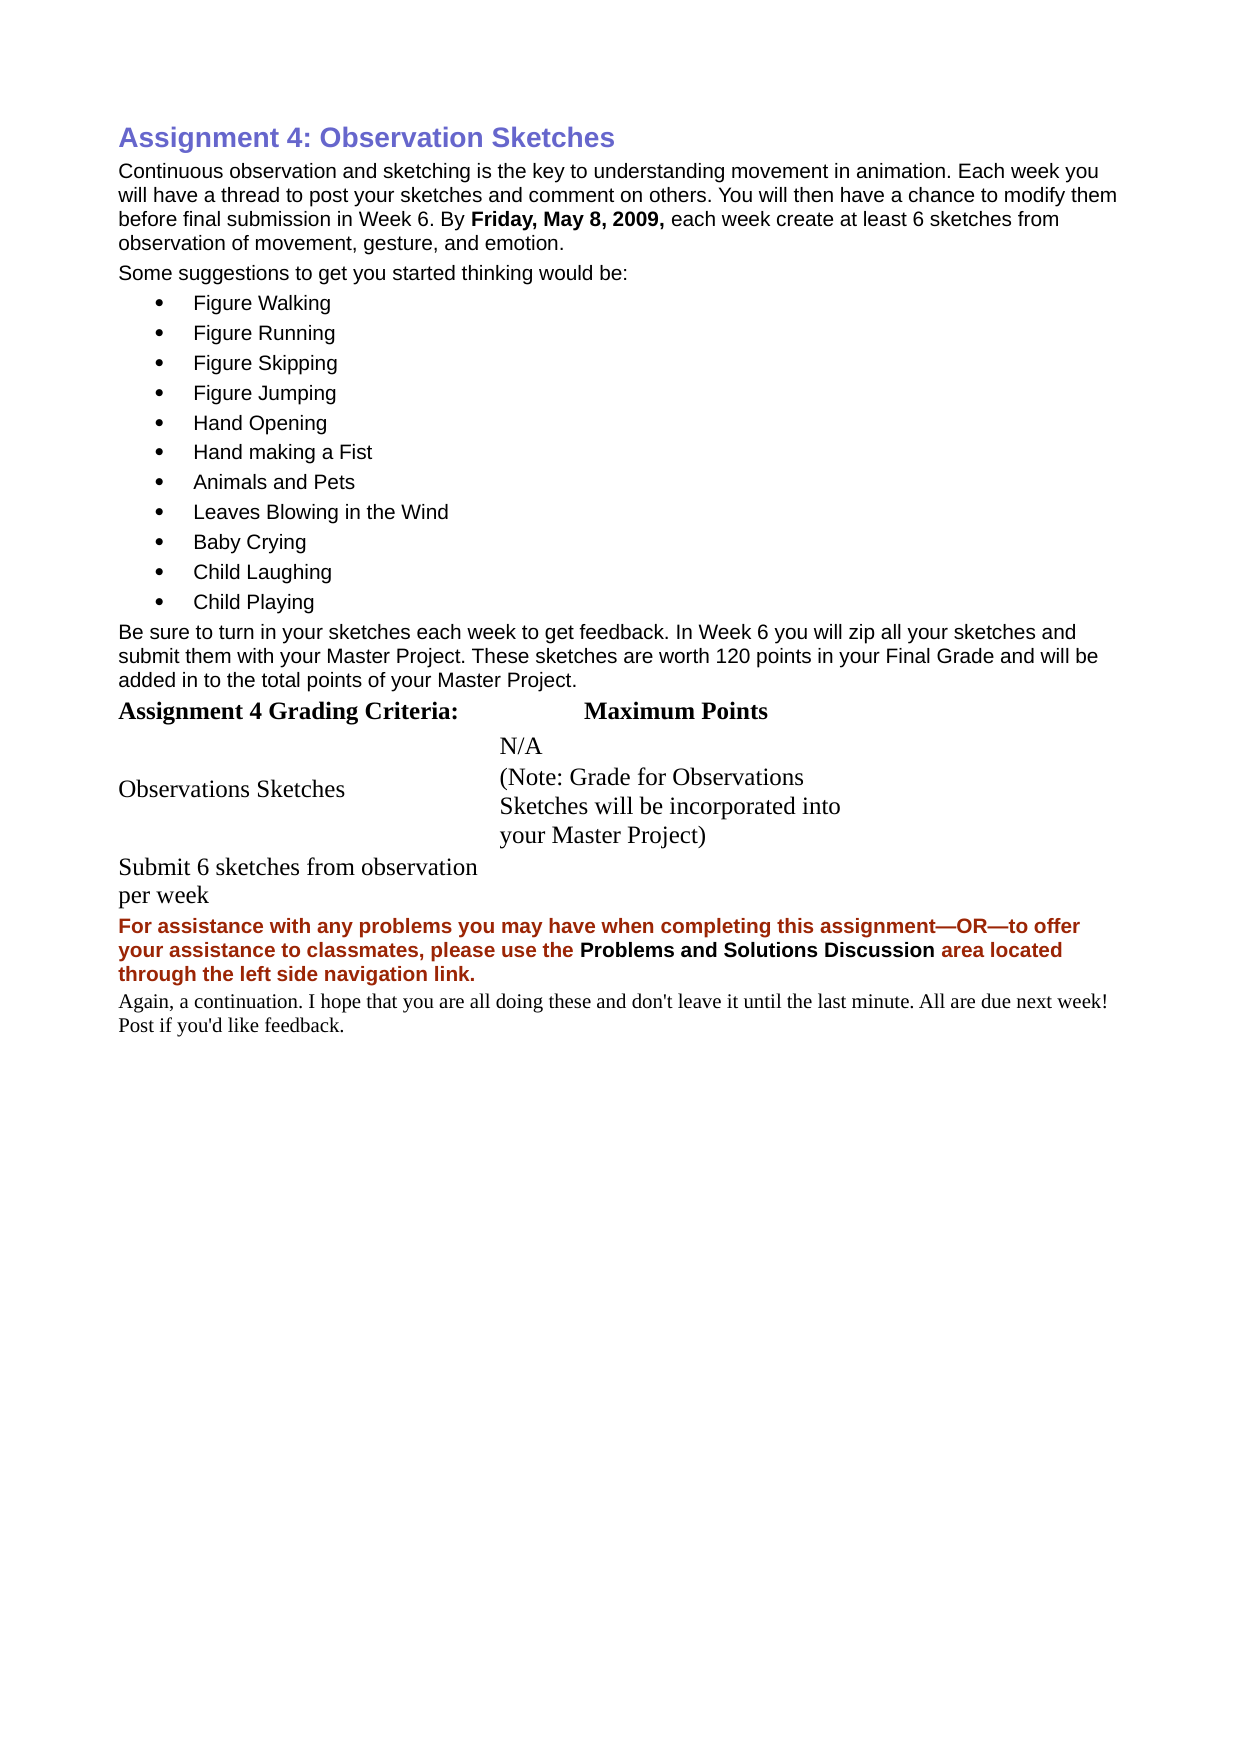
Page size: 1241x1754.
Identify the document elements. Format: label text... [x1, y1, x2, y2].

table_header Assignment 4 Grading Criteria: [117, 694, 498, 726]
table_cell [498, 850, 860, 911]
table_cell Submit 6 sketches from observation per week [117, 850, 498, 911]
list Hand Opening [156, 410, 1122, 434]
list Figure Skipping [156, 351, 1122, 374]
list Hand making a Fist [156, 440, 1122, 464]
text Be sure to turn in your sketches each week to get feedback. In Week 6 you will zip all your sketches and submit them with your Master Project. These sketches are worth 120 points in your Final Grade and will be added in to the total points of your Master Project. [118, 619, 1122, 691]
text For assistance with any problems you may have when completing this assignment—OR—to offer your assistance to classmates, please use the Problems and Solutions Discussion area located through the left side navigation link. [118, 914, 1122, 986]
list Child Playing [156, 590, 1122, 614]
table_header Maximum Points [498, 694, 860, 726]
list Animals and Pets [156, 470, 1122, 494]
text Again, a continuation. I hope that you are all doing these and don't leave it until the last minute. All are due next week! Post if you'd like feedback. [118, 988, 1122, 1037]
text Assignment 4: Observation Sketches [118, 121, 1122, 153]
list Child Laughing [156, 560, 1122, 584]
table_cell Observations Sketches [117, 726, 498, 850]
list Baby Crying [156, 530, 1122, 554]
list Figure Jumping [156, 380, 1122, 404]
list Figure Running [156, 321, 1122, 345]
list Figure Walking [156, 291, 1122, 315]
text Continuous observation and sketching is the key to understanding movement in animation. Each week you will have a thread to post your sketches and comment on others. You will then have a chance to modify them before final submission in Week 6. By Friday, May 8, 2009, each week create at least 6 sketches from observation of movement, gesture, and emotion. [118, 159, 1122, 255]
text Some suggestions to get you started thinking would be: [118, 261, 1122, 285]
list Leaves Blowing in the Wind [156, 500, 1122, 524]
table_cell N/A (Note: Grade for Observations Sketches will be incorporated into your Master Project) [498, 726, 860, 850]
